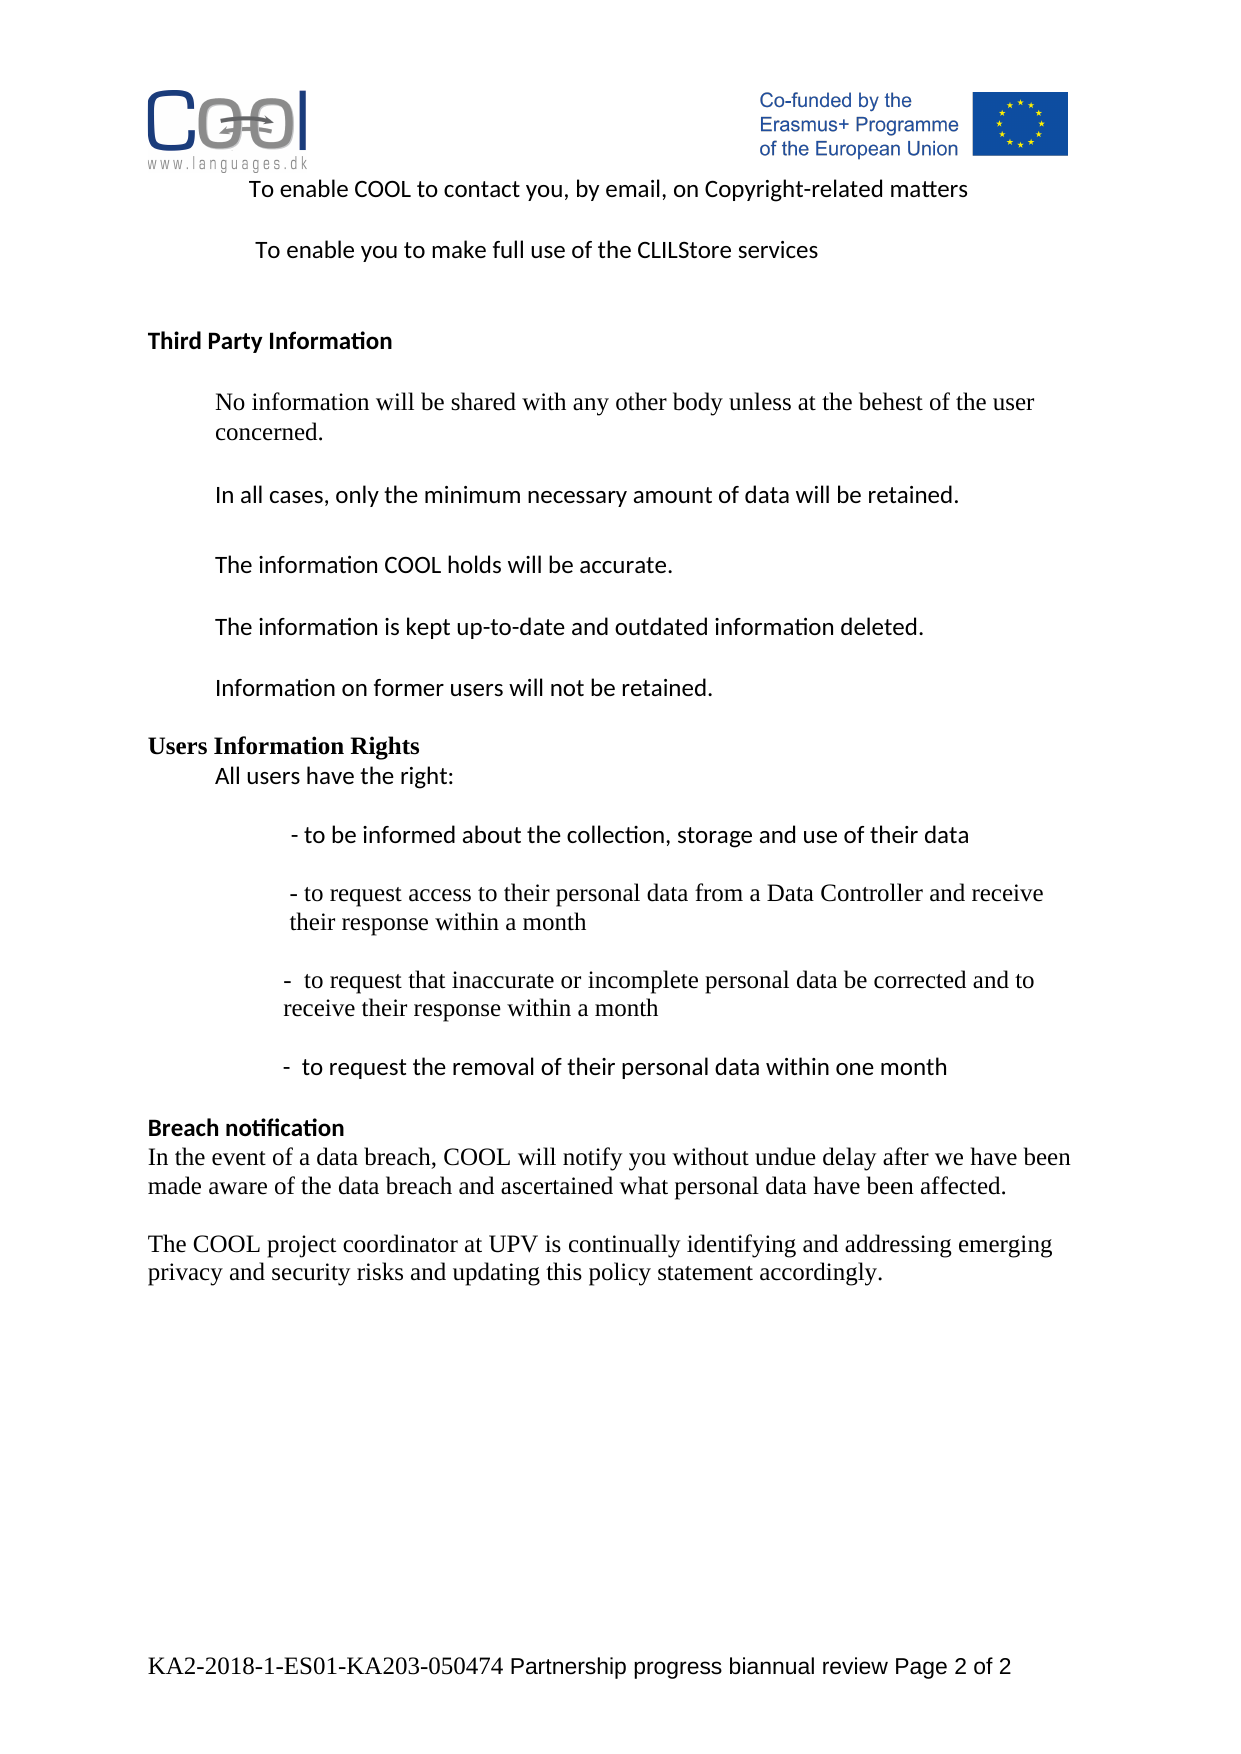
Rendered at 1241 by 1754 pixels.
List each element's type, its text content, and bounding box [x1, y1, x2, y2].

text Breach notification [148, 1112, 1092, 1142]
text No information will be shared with any other body unless at the behest of the user concerned. [215, 387, 1092, 446]
text To enable you to make full use of the CLILStore services [148, 234, 1092, 264]
text - to request access to their personal data from a Data Controller and receive their response within a month [289, 878, 1092, 936]
text Users Information Rights [148, 731, 1092, 760]
text - to request the removal of their personal data within one month [215, 1051, 1092, 1112]
text The information COOL holds will be accurate. [215, 546, 1092, 580]
text In the event of a data breach, COOL will notify you without undue delay after we have been made aware of the data breach and ascertained what personal data have been affected. [148, 1142, 1092, 1200]
text In all cases, only the minimum necessary amount of data will be retained. [215, 479, 1092, 509]
text The information is kept up-to-date and outdated information deleted. [215, 611, 1092, 641]
text The COOL project coordinator at UPV is continually identifying and addressing emerging privacy and security risks and updating this policy statement accordingly. [148, 1229, 1092, 1286]
text - to be informed about the collection, storage and use of their data [223, 819, 1092, 850]
text Third Party Information [148, 325, 1092, 356]
picture [147, 90, 307, 173]
text To enable COOL to contact you, by email, on Copyright-related matters [215, 173, 1092, 203]
text - to request that inaccurate or incomplete personal data be corrected and to receive their response within a month [283, 965, 1092, 1022]
text Information on former users will not be retained. [215, 672, 1092, 702]
text All users have the right: [215, 760, 1092, 790]
